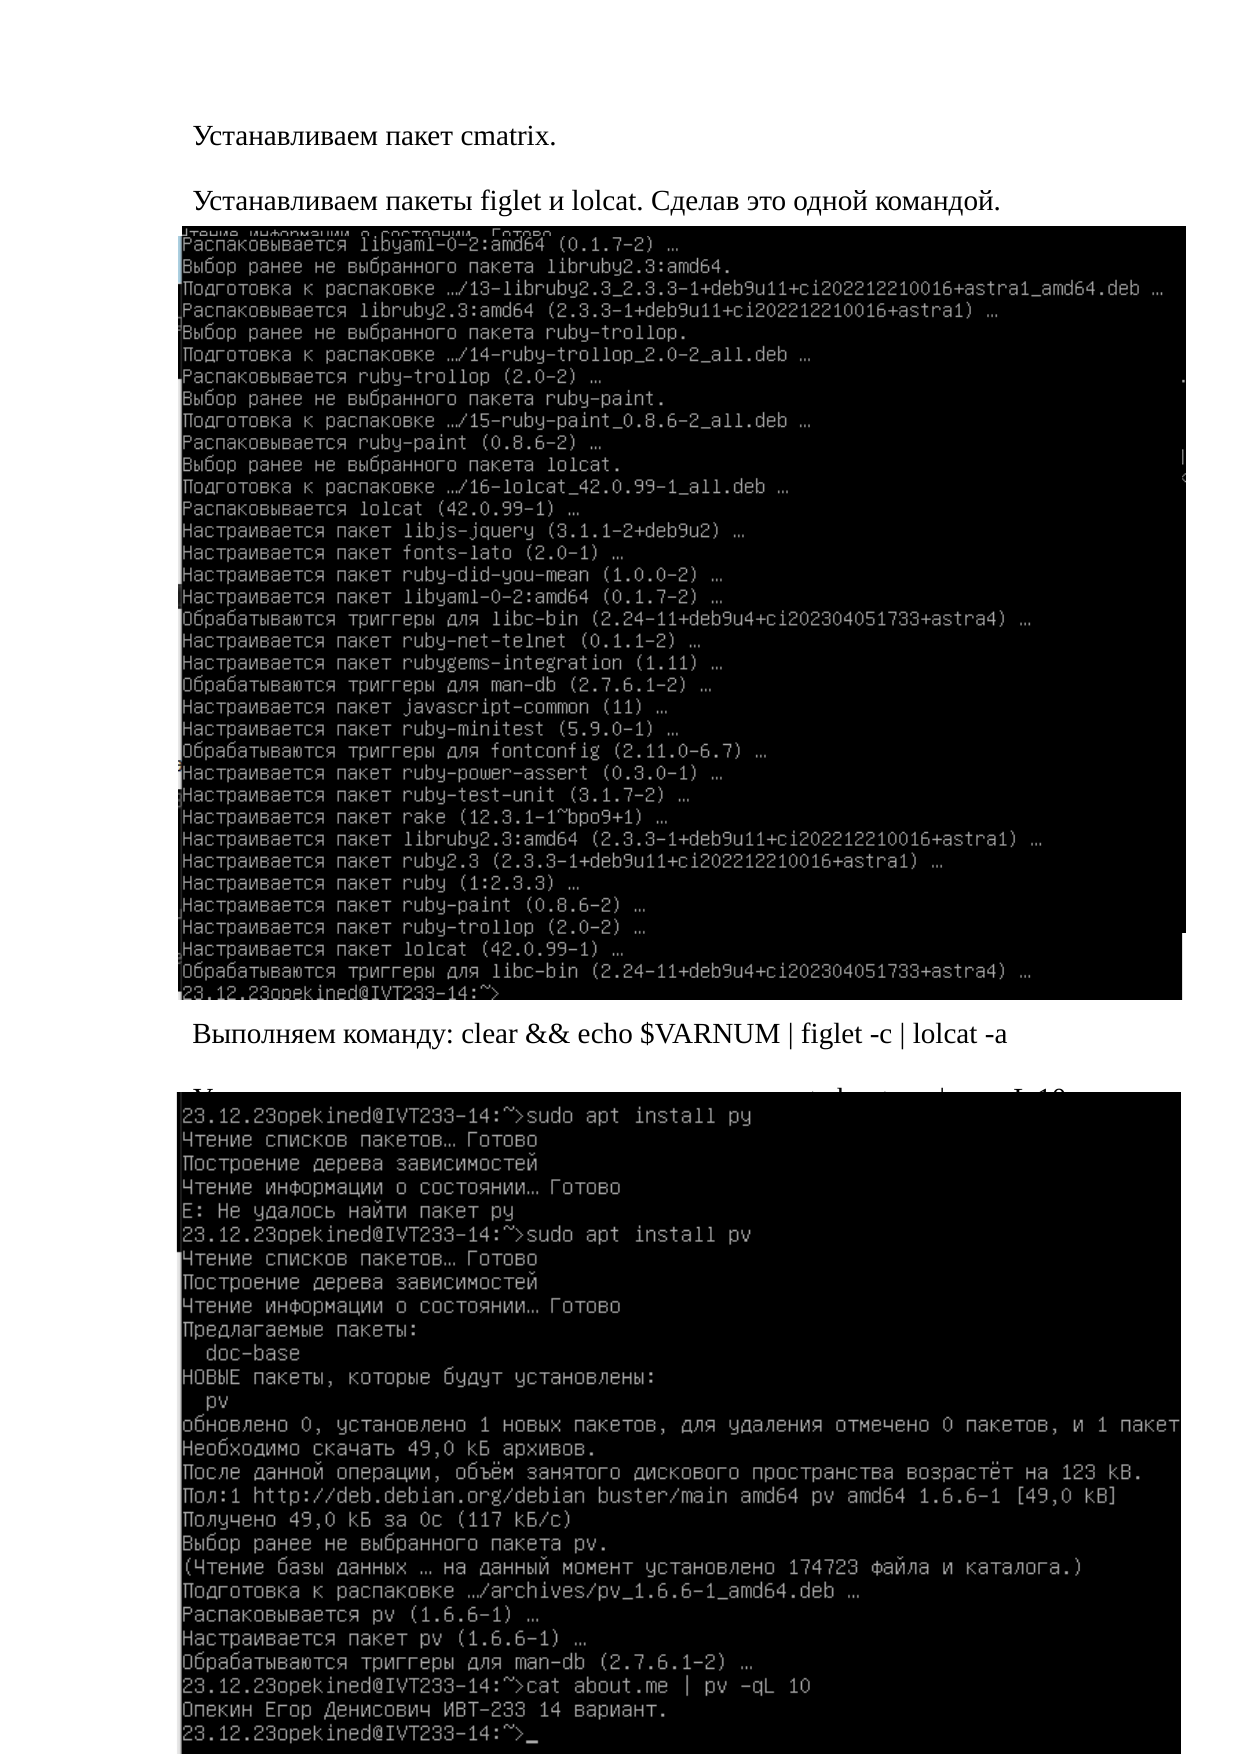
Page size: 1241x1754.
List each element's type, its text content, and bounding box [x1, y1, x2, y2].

text Устанавливаем пакеты figlet и lolcat. Сделав это одной командой. [118, 183, 1122, 217]
text Выполняем команду: clear && echo $VARNUM | figlet -c | lolcat -a [118, 313, 1122, 1050]
text Устанавливаем пакет cmatrix. [118, 118, 1122, 152]
text Устанавливаем пакет pv и выполняем команду: cat about.me | pv -qL 10 [118, 1081, 1122, 1114]
